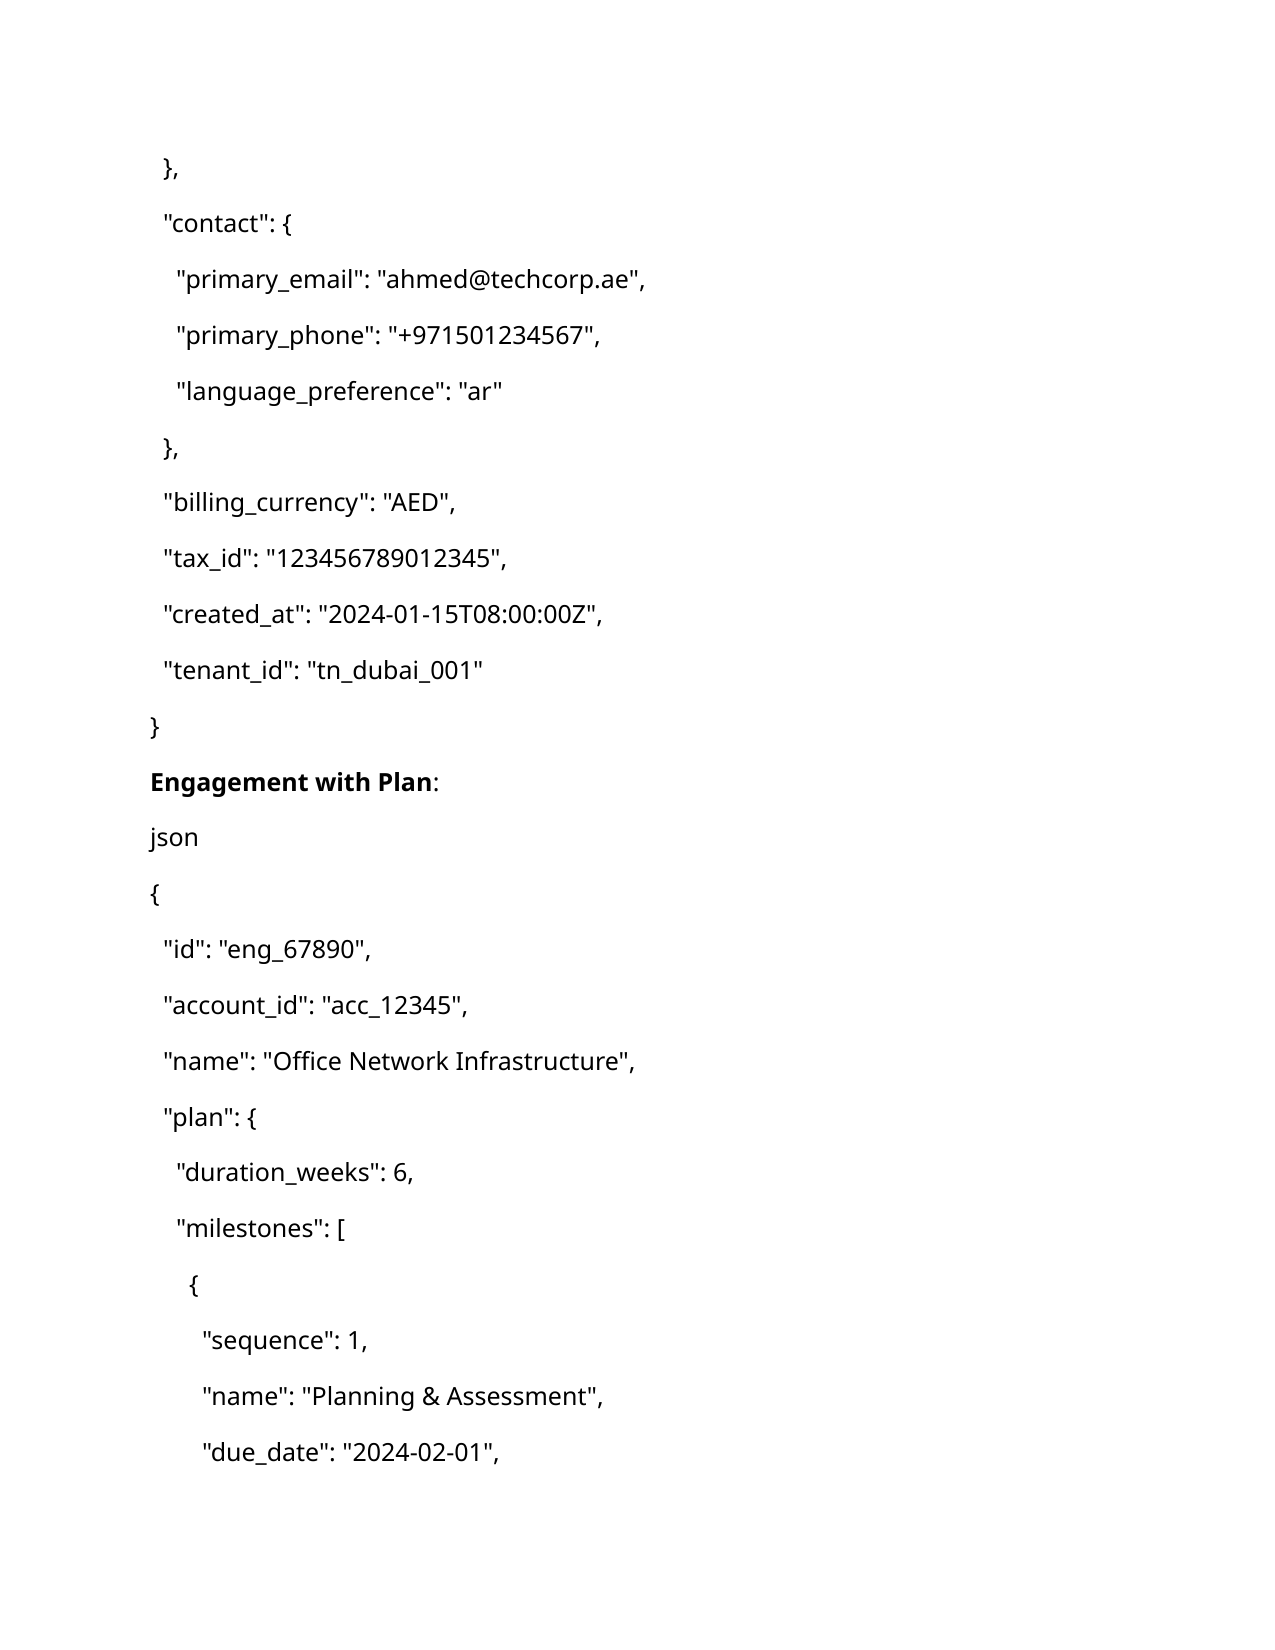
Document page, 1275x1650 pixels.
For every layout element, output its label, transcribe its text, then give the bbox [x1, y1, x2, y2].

text "billing_currency": "AED", [150, 485, 1125, 519]
text "created_at": "2024-01-15T08:00:00Z", [150, 597, 1125, 631]
text "name": "Office Network Infrastructure", [150, 1043, 1125, 1077]
text Engagement with Plan: [150, 764, 1125, 798]
text "tenant_id": "tn_dubai_001" [150, 652, 1125, 687]
text "plan": { [150, 1099, 1125, 1133]
text "tax_id": "123456789012345", [150, 541, 1125, 575]
text "primary_email": "ahmed@techcorp.ae", [150, 262, 1125, 296]
text "id": "eng_67890", [150, 932, 1125, 966]
text }, [150, 429, 1125, 463]
text "due_date": "2024-02-01", [150, 1434, 1125, 1468]
text { [150, 876, 1125, 910]
text "primary_phone": "+971501234567", [150, 317, 1125, 352]
text "sequence": 1, [150, 1322, 1125, 1357]
text "duration_weeks": 6, [150, 1155, 1125, 1189]
text "milestones": [ [150, 1211, 1125, 1245]
text "language_preference": "ar" [150, 373, 1125, 407]
text json [150, 820, 1125, 854]
text "contact": { [150, 206, 1125, 240]
text "account_id": "acc_12345", [150, 987, 1125, 1022]
text "name": "Planning & Assessment", [150, 1378, 1125, 1412]
text { [150, 1267, 1125, 1301]
text } [150, 708, 1125, 742]
text }, [150, 150, 1125, 184]
